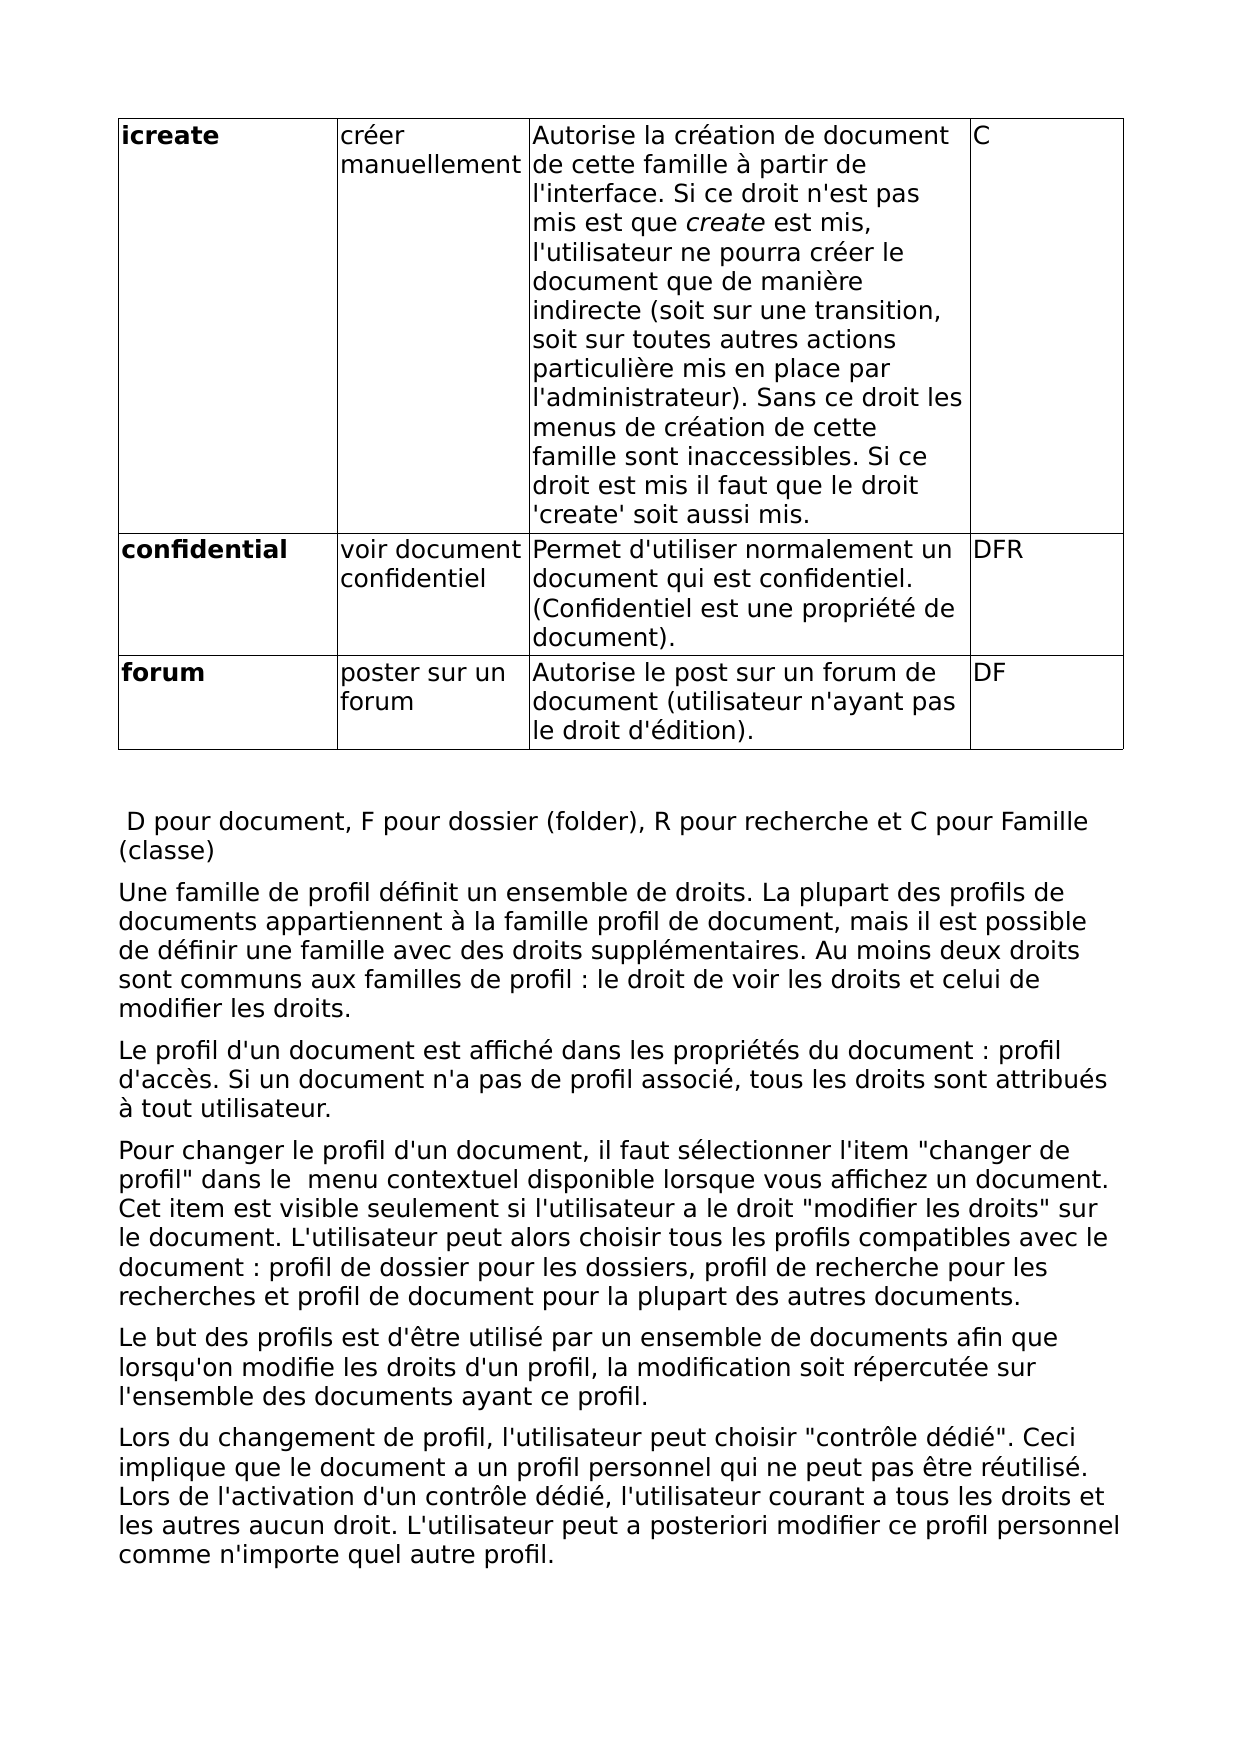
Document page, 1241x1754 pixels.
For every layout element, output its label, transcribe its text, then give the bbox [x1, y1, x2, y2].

table_cell DF [971, 656, 1123, 748]
text Le profil d'un document est affiché dans les propriétés du document : profil d'accès. Si un document n'a pas de profil associé, tous les droits sont attribués à tout utilisateur. [118, 1036, 1122, 1123]
table_cell Autorise le post sur un forum de document (utilisateur n'ayant pas le droit d'édition). [530, 656, 970, 748]
text Une famille de profil définit un ensemble de droits. La plupart des profils de documents appartiennent à la famille profil de document, mais il est possible de définir une famille avec des droits supplémentaires. Au moins deux droits sont communs aux familles de profil : le droit de voir les droits et celui de modifier les droits. [118, 878, 1122, 1023]
table_cell icreate [119, 119, 337, 532]
table_cell confidential [119, 534, 337, 655]
table_cell DFR [971, 534, 1123, 655]
table_cell Autorise la création de document de cette famille à partir de l'interface. Si ce droit n'est pas mis est que create est mis, l'utilisateur ne pourra créer le document que de manière indirecte (soit sur une transition, soit sur toutes autres actions particulière mis en place par l'administrateur). Sans ce droit les menus de création de cette famille sont inaccessibles. Si ce droit est mis il faut que le droit 'create' soit aussi mis. [530, 119, 970, 532]
text Le but des profils est d'être utilisé par un ensemble de documents afin que lorsqu'on modifie les droits d'un profil, la modification soit répercutée sur l'ensemble des documents ayant ce profil. [118, 1323, 1122, 1411]
text Pour changer le profil d'un document, il faut sélectionner l'item "changer de profil" dans le menu contextuel disponible lorsque vous affichez un document. Cet item est visible seulement si l'utilisateur a le droit "modifier les droits" sur le document. L'utilisateur peut alors choisir tous les profils compatibles avec le document : profil de dossier pour les dossiers, profil de recherche pour les recherches et profil de document pour la plupart des autres documents. [118, 1136, 1122, 1311]
text Lors du changement de profil, l'utilisateur peut choisir "contrôle dédié". Ceci implique que le document a un profil personnel qui ne peut pas être réutilisé. Lors de l'activation d'un contrôle dédié, l'utilisateur courant a tous les droits et les autres aucun droit. L'utilisateur peut a posteriori modifier ce profil personnel comme n'importe quel autre profil. [118, 1423, 1122, 1569]
table_cell Permet d'utiliser normalement un document qui est confidentiel. (Confidentiel est une propriété de document). [530, 534, 970, 655]
table_cell voir document confidentiel [338, 534, 529, 655]
text D pour document, F pour dossier (folder), R pour recherche et C pour Famille (classe) [118, 750, 1122, 865]
table_cell poster sur un forum [338, 656, 529, 748]
table_cell créer manuellement [338, 119, 529, 532]
table_cell C [971, 119, 1123, 532]
table_cell forum [119, 656, 337, 748]
